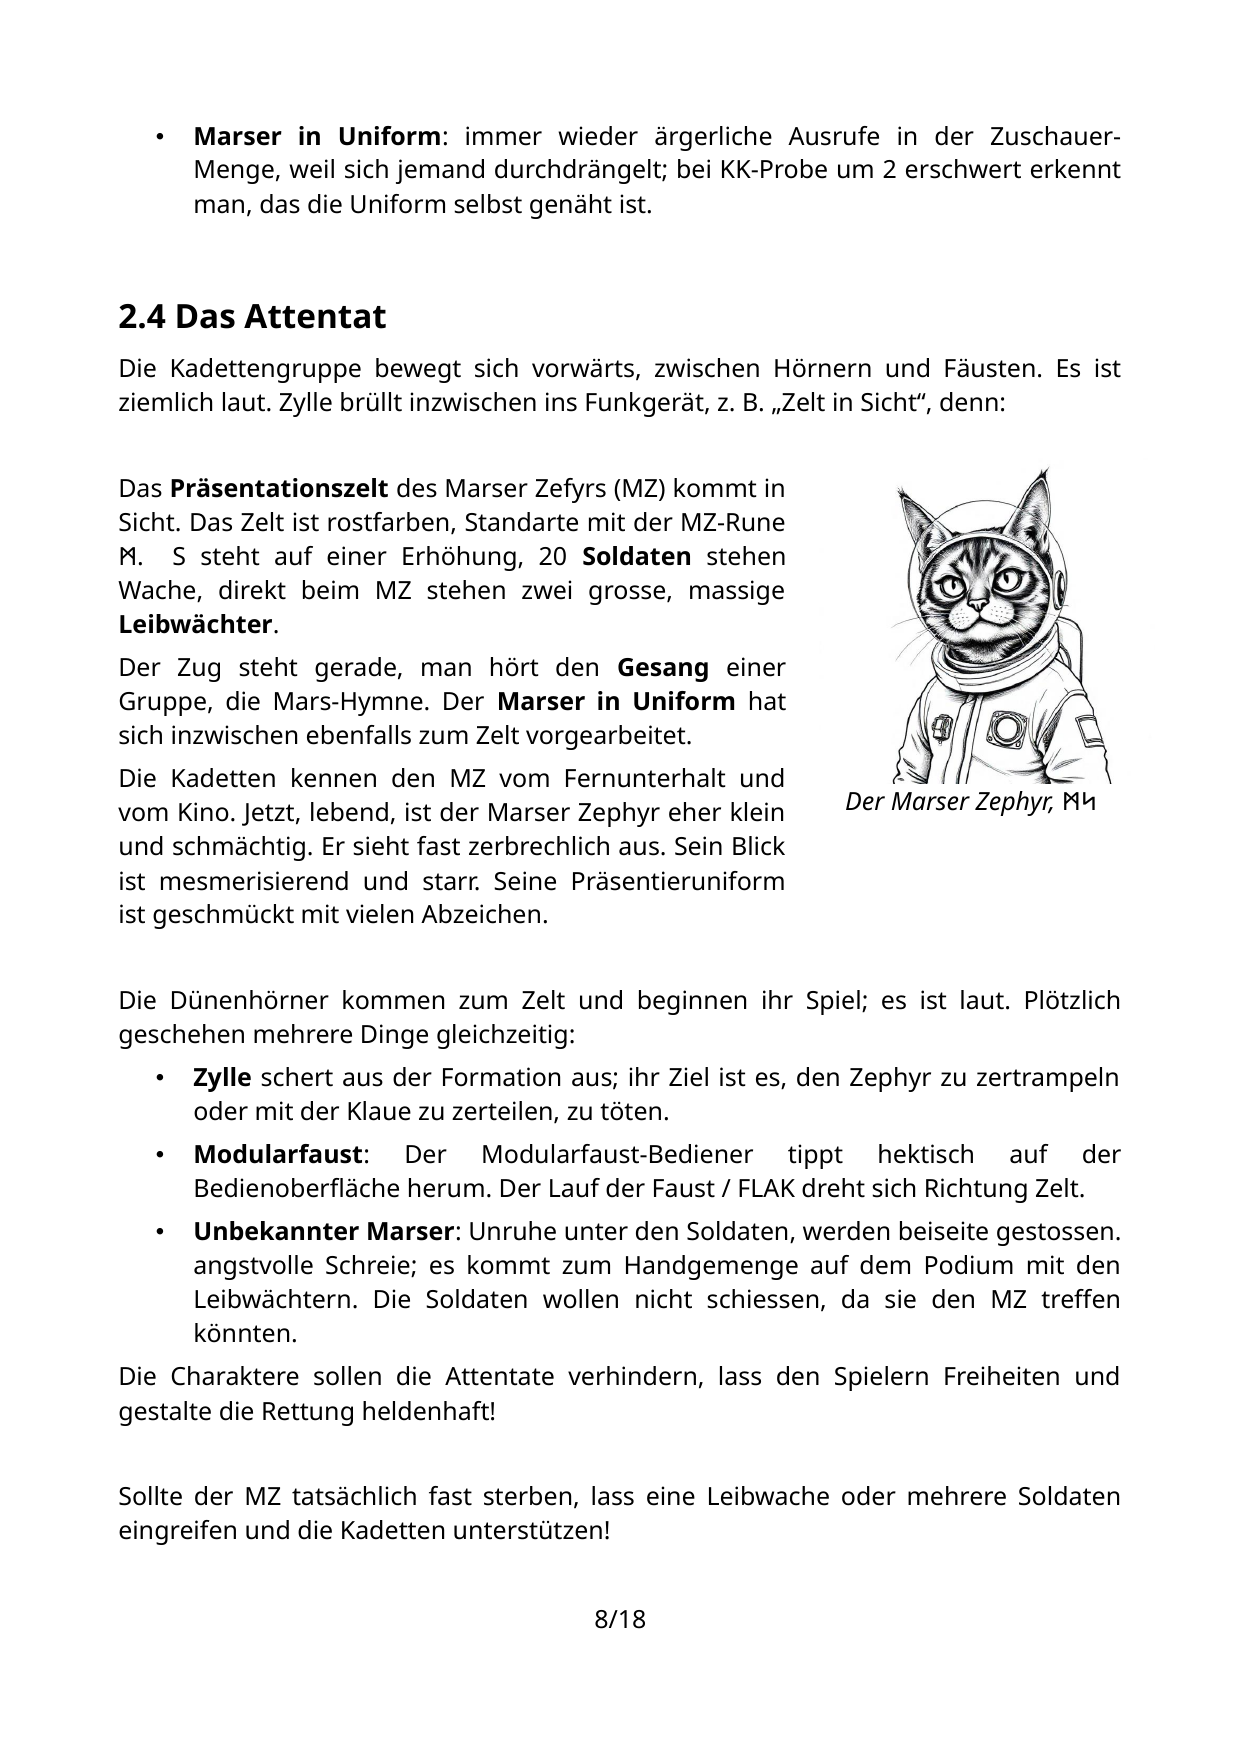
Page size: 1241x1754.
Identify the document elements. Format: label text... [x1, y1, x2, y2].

text Die Kadettengruppe bewegt sich vorwärts, zwischen Hörnern und Fäusten. Es ist ziemlich laut. Zylle brüllt inzwischen ins Funkgerät, z. B. „Zelt in Sicht“, denn: [118, 351, 1122, 419]
text [786, 423, 1155, 436]
picture [819, 447, 1155, 784]
text Sollte der MZ tatsächlich fast sterben, lass eine Leibwache oder mehrere Soldaten eingreifen und die Kadetten unterstützen! [118, 1479, 1122, 1547]
list Marser in Uniform: immer wieder ärgerliche Ausrufe in der Zuschauer-Menge, weil sich jemand durchdrängelt; bei KK-Probe um 2 erschwert erkennt man, das die Uniform selbst genäht ist. [156, 118, 1122, 220]
list Unbekannter Marser: Unruhe unter den Soldaten, werden beiseite gestossen. angstvolle Schreie; es kommt zum Handgemenge auf dem Podium mit den Leibwächtern. Die Soldaten wollen nicht schiessen, da sie den MZ treffen könnten. [156, 1214, 1122, 1350]
text Der Marser Zephyr, ᛗᛋ [786, 436, 1155, 817]
text [786, 817, 1155, 876]
text Die Dünenhörner kommen zum Zelt und beginnen ihr Spiel; es ist laut. Plötzlich geschehen mehrere Dinge gleichzeitig: [118, 983, 1122, 1051]
subtitle 2.4 Das Attentat [118, 293, 1122, 338]
text Der Zug steht gerade, man hört den Gesang einer Gruppe, die Mars-Hymne. Der Marser in Uniform hat sich inzwischen ebenfalls zum Zelt vorgearbeitet. [118, 650, 786, 752]
list Zylle schert aus der Formation aus; ihr Ziel ist es, den Zephyr zu zertrampeln oder mit der Klaue zu zerteilen, zu töten. [156, 1060, 1122, 1128]
text Die Charaktere sollen die Attentate verhindern, lass den Spielern Freiheiten und gestalte die Rettung heldenhaft! [118, 1359, 1122, 1427]
list Modularfaust: Der Modularfaust-Bediener tippt hektisch auf der Bedienoberfläche herum. Der Lauf der Faust / FLAK dreht sich Richtung Zelt. [156, 1137, 1122, 1205]
text Das Präsentationszelt des Marser Zefyrs (MZ) kommt in Sicht. Das Zelt ist rostfarben, Standarte mit der MZ-Rune ᛗ. S steht auf einer Erhöhung, 20 Soldaten stehen Wache, direkt beim MZ stehen zwei grosse, massige Leibwächter. [118, 471, 786, 641]
text Die Kadetten kennen den MZ vom Fernunterhalt und vom Kino. Jetzt, lebend, ist der Marser Zephyr eher klein und schmächtig. Er sieht fast zerbrechlich aus. Sein Blick ist mesmerisierend und starr. Seine Präsentieruniform ist geschmückt mit vielen Abzeichen. [118, 761, 1122, 931]
